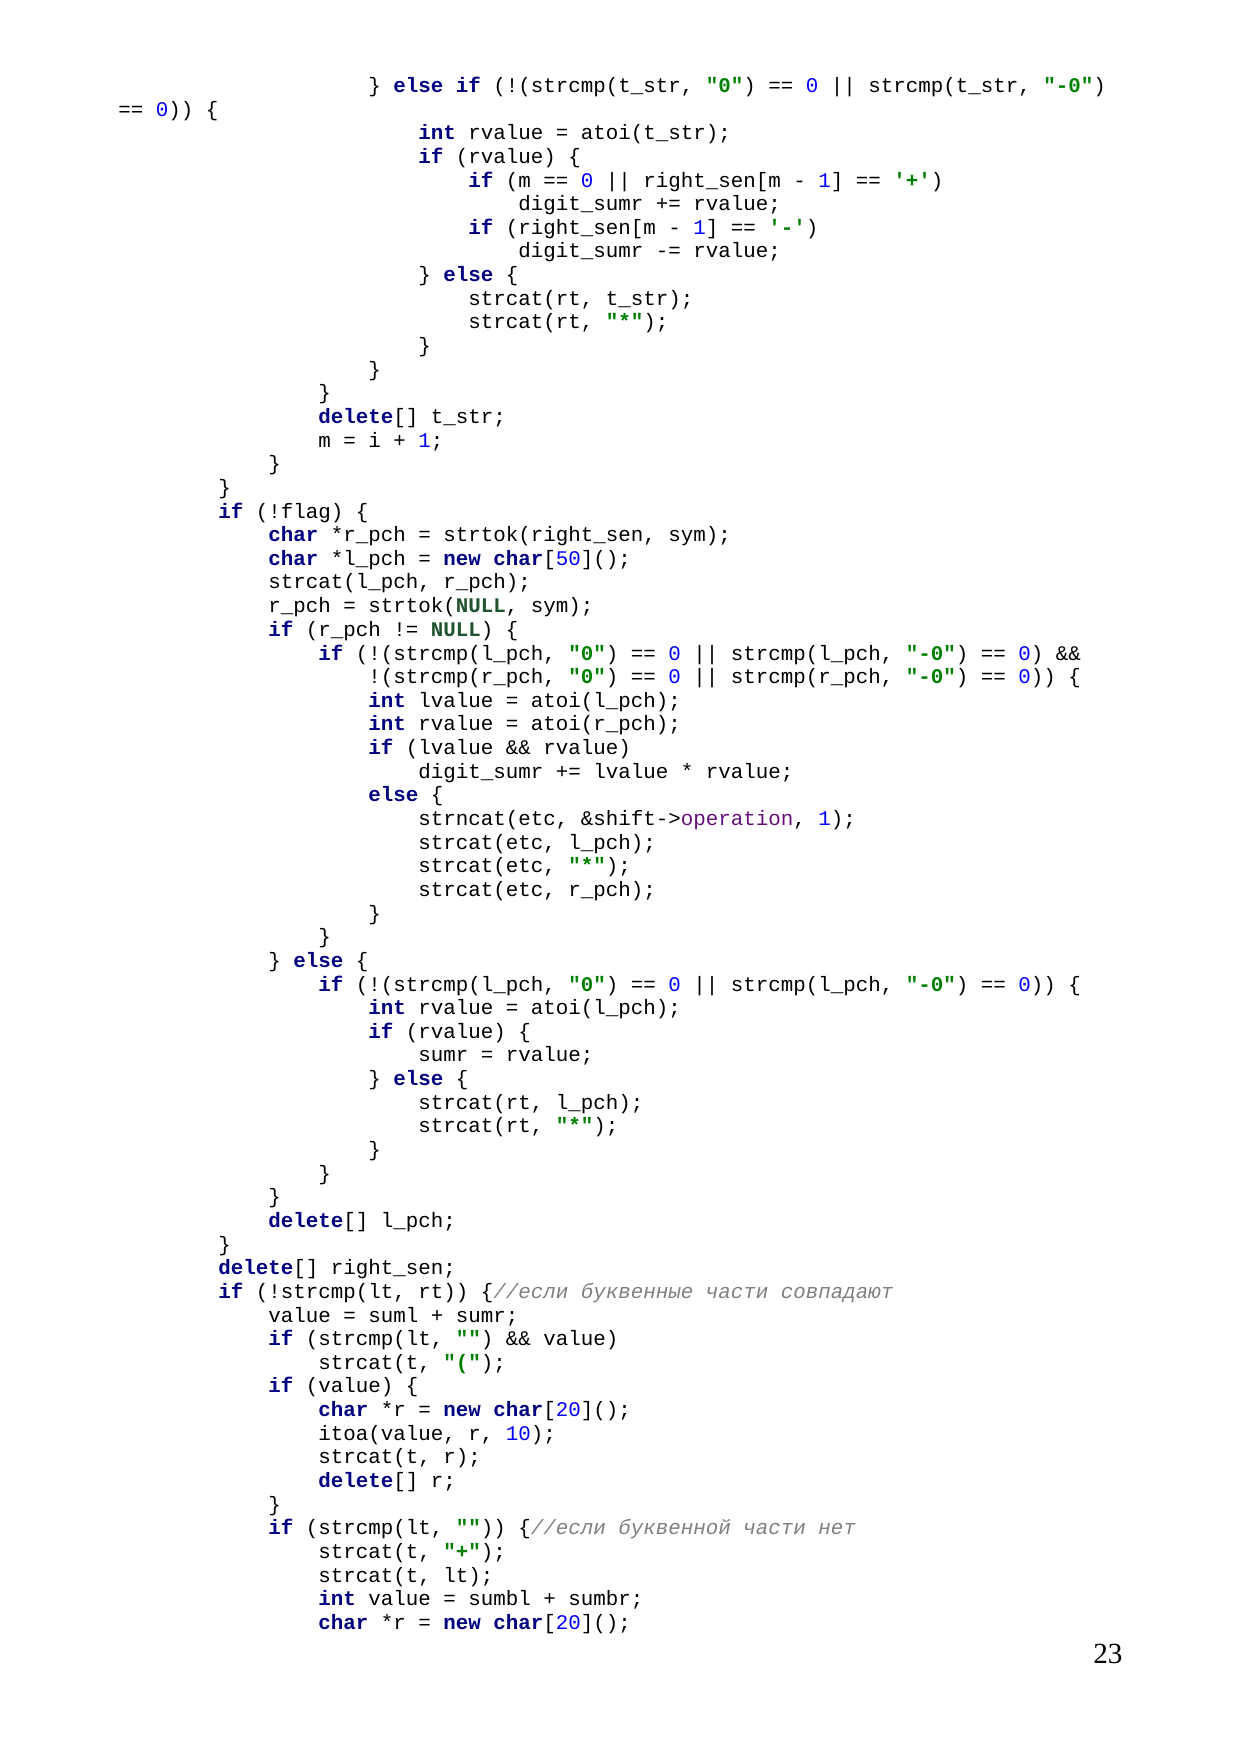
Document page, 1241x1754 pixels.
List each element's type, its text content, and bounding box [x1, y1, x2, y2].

text } else if (!(strcmp(t_str, "0") == 0 || strcmp(t_str, "-0") == 0)) { int rvalue = atoi(t_str); if (rvalue) { if (m == 0 || right_sen[m - 1] == '+') digit_sumr += rvalue; if (right_sen[m - 1] == '-') digit_sumr -= rvalue; } else { strcat(rt, t_str); strcat(rt, "*"); } } } delete[] t_str; m = i + 1; } } if (!flag) { char *r_pch = strtok(right_sen, sym); char *l_pch = new char[50](); strcat(l_pch, r_pch); r_pch = strtok(NULL, sym); if (r_pch != NULL) { if (!(strcmp(l_pch, "0") == 0 || strcmp(l_pch, "-0") == 0) && !(strcmp(r_pch, "0") == 0 || strcmp(r_pch, "-0") == 0)) { int lvalue = atoi(l_pch); int rvalue = atoi(r_pch); if (lvalue && rvalue) digit_sumr += lvalue * rvalue; else { strncat(etc, &shift->operation, 1); strcat(etc, l_pch); strcat(etc, "*"); strcat(etc, r_pch); } } } else { if (!(strcmp(l_pch, "0") == 0 || strcmp(l_pch, "-0") == 0)) { int rvalue = atoi(l_pch); if (rvalue) { sumr = rvalue; } else { strcat(rt, l_pch); strcat(rt, "*"); } } } delete[] l_pch; } delete[] right_sen; if (!strcmp(lt, rt)) {//если буквенные части совпадают value = suml + sumr; if (strcmp(lt, "") && value) strcat(t, "("); if (value) { char *r = new char[20](); itoa(value, r, 10); strcat(t, r); delete[] r; } if (strcmp(lt, "")) {//если буквенной части нет strcat(t, "+"); strcat(t, lt); int value = sumbl + sumbr; char *r = new char[20](); [118, 75, 1122, 1636]
